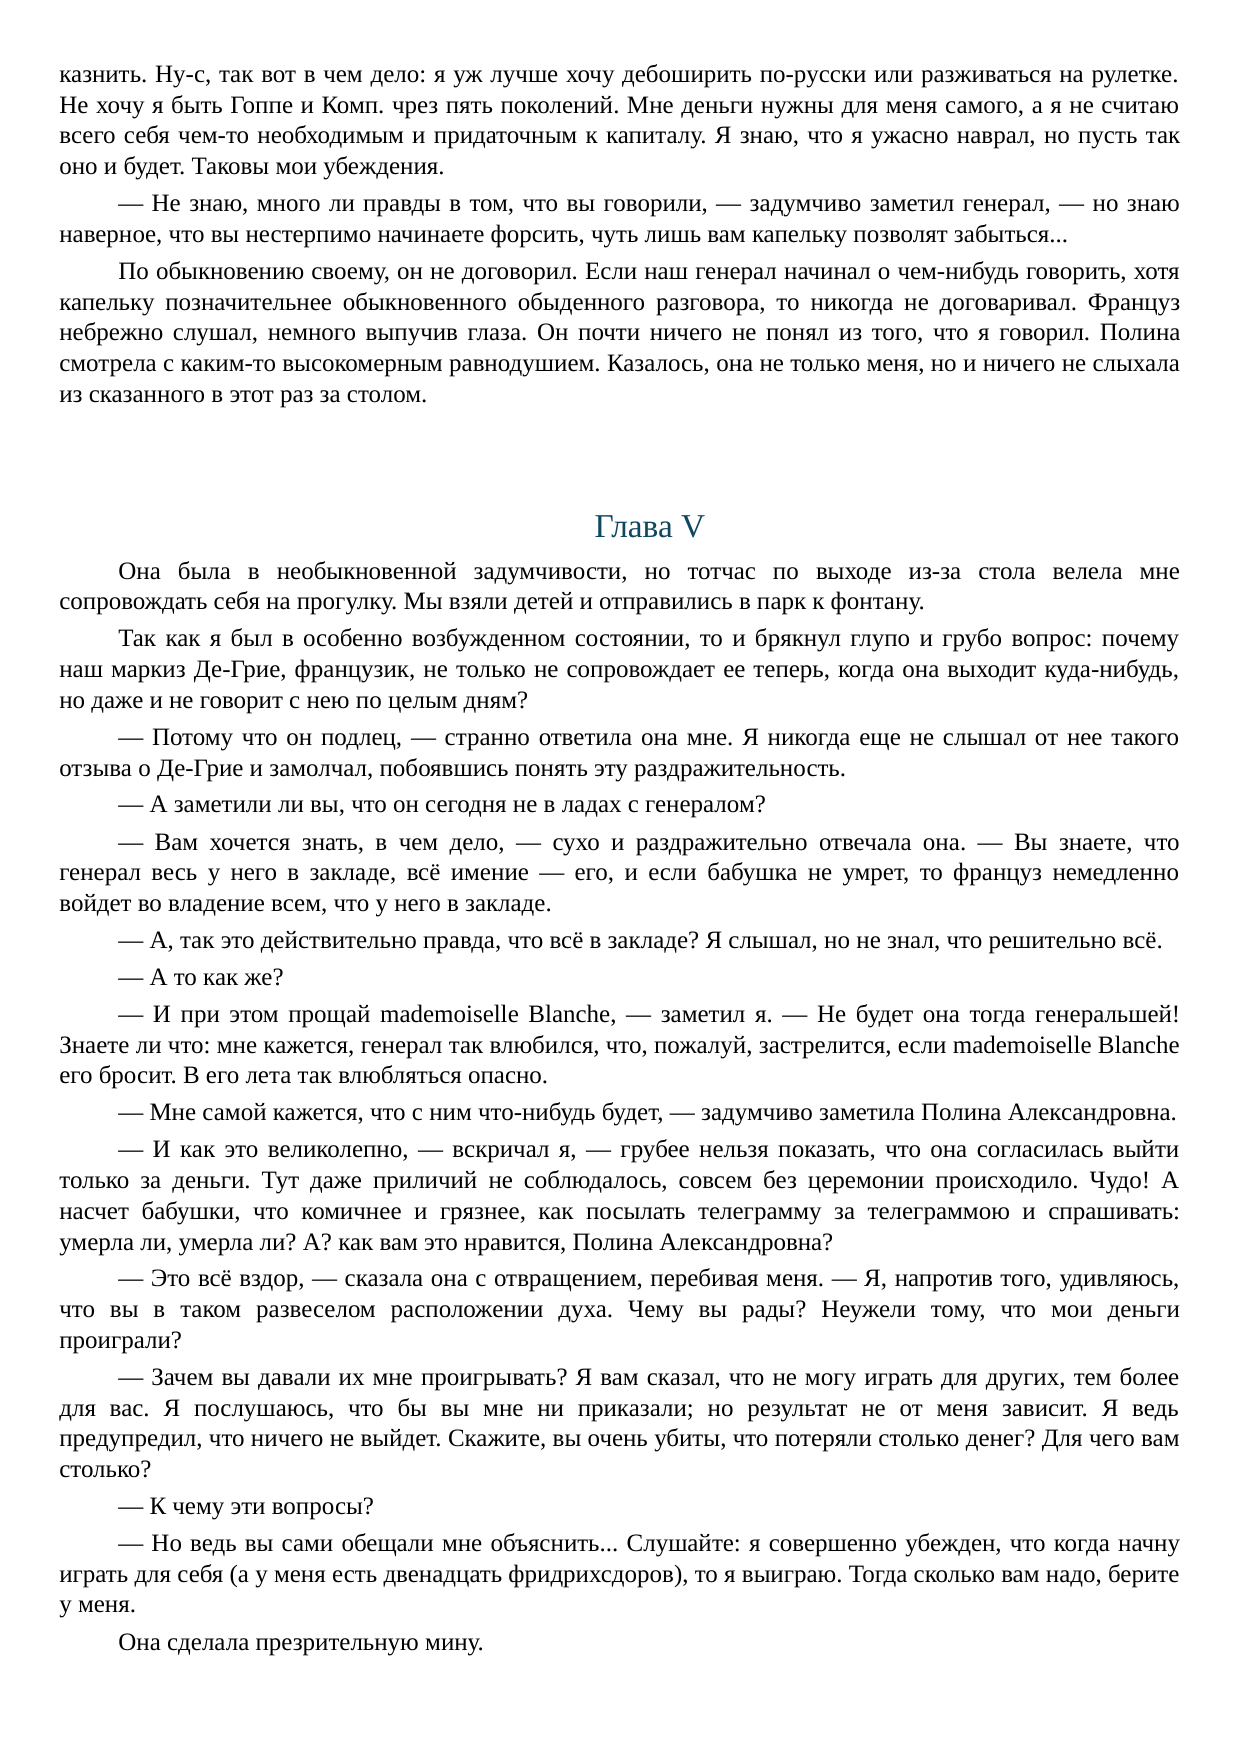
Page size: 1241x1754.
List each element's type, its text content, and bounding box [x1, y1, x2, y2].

text — Но ведь вы сами обещали мне объяснить... Слушайте: я совершенно убежден, что когда начну играть для себя (а у меня есть двенадцать фридрихсдоров), то я выиграю. Тогда сколько вам надо, берите у меня. [59, 1528, 1181, 1618]
text казнить. Ну-с, так вот в чем дело: я уж лучше хочу дебоширить по-русски или разживаться на рулетке. Не хочу я быть Гоппе и Комп. чрез пять поколений. Мне деньги нужны для меня самого, а я не считаю всего себя чем-то необходимым и придаточным к капиталу. Я знаю, что я ужасно наврал, но пусть так оно и будет. Таковы мои убеждения. [59, 59, 1181, 180]
text — Не знаю, много ли правды в том, что вы говорили, — задумчиво заметил генерал, — но знаю наверное, что вы нестерпимо начинаете форсить, чуть лишь вам капельку позволят забыться... [59, 188, 1181, 248]
text — Вам хочется знать, в чем дело, — сухо и раздражительно отвечала она. — Вы знаете, что генерал весь у него в закладе, всё имение — его, и если бабушка не умрет, то француз немедленно войдет во владение всем, что у него в закладе. [59, 827, 1181, 917]
text — А то как же? [59, 962, 1181, 991]
text — А заметили ли вы, что он сегодня не в ладах с генералом? [59, 789, 1181, 818]
subtitle Глава V [59, 506, 1181, 545]
text — И при этом прощай mademoiselle Blanche, — заметил я. — Не будет она тогда генеральшей! Знаете ли что: мне кажется, генерал так влюбился, что, пожалуй, застрелится, если mademoiselle Blanche его бросит. В его лета так влюбляться опасно. [59, 999, 1181, 1089]
text Так как я был в особенно возбужденном состоянии, то и брякнул глупо и грубо вопрос: почему наш маркиз Де-Грие, французик, не только не сопровождает ее теперь, когда она выходит куда-нибудь, но даже и не говорит с нею по целым дням? [59, 623, 1181, 714]
text — Это всё вздор, — сказала она с отвращением, перебивая меня. — Я, напротив того, удивляюсь, что вы в таком развеселом расположении духа. Чему вы рады? Неужели тому, что мои деньги проиграли? [59, 1263, 1181, 1354]
text — Зачем вы давали их мне проигрывать? Я вам сказал, что не могу играть для других, тем более для вас. Я послушаюсь, что бы вы мне ни приказали; но результат не от меня зависит. Я ведь предупредил, что ничего не выйдет. Скажите, вы очень убиты, что потеряли столько денег? Для чего вам столько? [59, 1362, 1181, 1483]
text По обыкновению своему, он не договорил. Если наш генерал начинал о чем-нибудь говорить, хотя капельку позначительнее обыкновенного обыденного разговора, то никогда не договаривал. Француз небрежно слушал, немного выпучив глаза. Он почти ничего не понял из того, что я говорил. Полина смотрела с каким-то высокомерным равнодушием. Казалось, она не только меня, но и ничего не слыхала из сказанного в этот раз за столом. [59, 256, 1181, 408]
text Она сделала презрительную мину. [59, 1627, 1181, 1655]
text — Мне самой кажется, что с ним что-нибудь будет, — задумчиво заметила Полина Александровна. [59, 1097, 1181, 1126]
text — Потому что он подлец, — странно ответила она мне. Я никогда еще не слышал от нее такого отзыва о Де-Грие и замолчал, побоявшись понять эту раздражительность. [59, 722, 1181, 781]
text — К чему эти вопросы? [59, 1491, 1181, 1520]
text Она была в необыкновенной задумчивости, но тотчас по выходе из-за стола велела мне сопровождать себя на прогулку. Мы взяли детей и отправились в парк к фонтану. [59, 556, 1181, 615]
text — А, так это действительно правда, что всё в закладе? Я слышал, но не знал, что решительно всё. [59, 925, 1181, 954]
text — И как это великолепно, — вскричал я, — грубее нельзя показать, что она согласилась выйти только за деньги. Тут даже приличий не соблюдалось, совсем без церемонии происходило. Чудо! А насчет бабушки, что комичнее и грязнее, как посылать телеграмму за телеграммою и спрашивать: умерла ли, умерла ли? А? как вам это нравится, Полина Александровна? [59, 1134, 1181, 1255]
